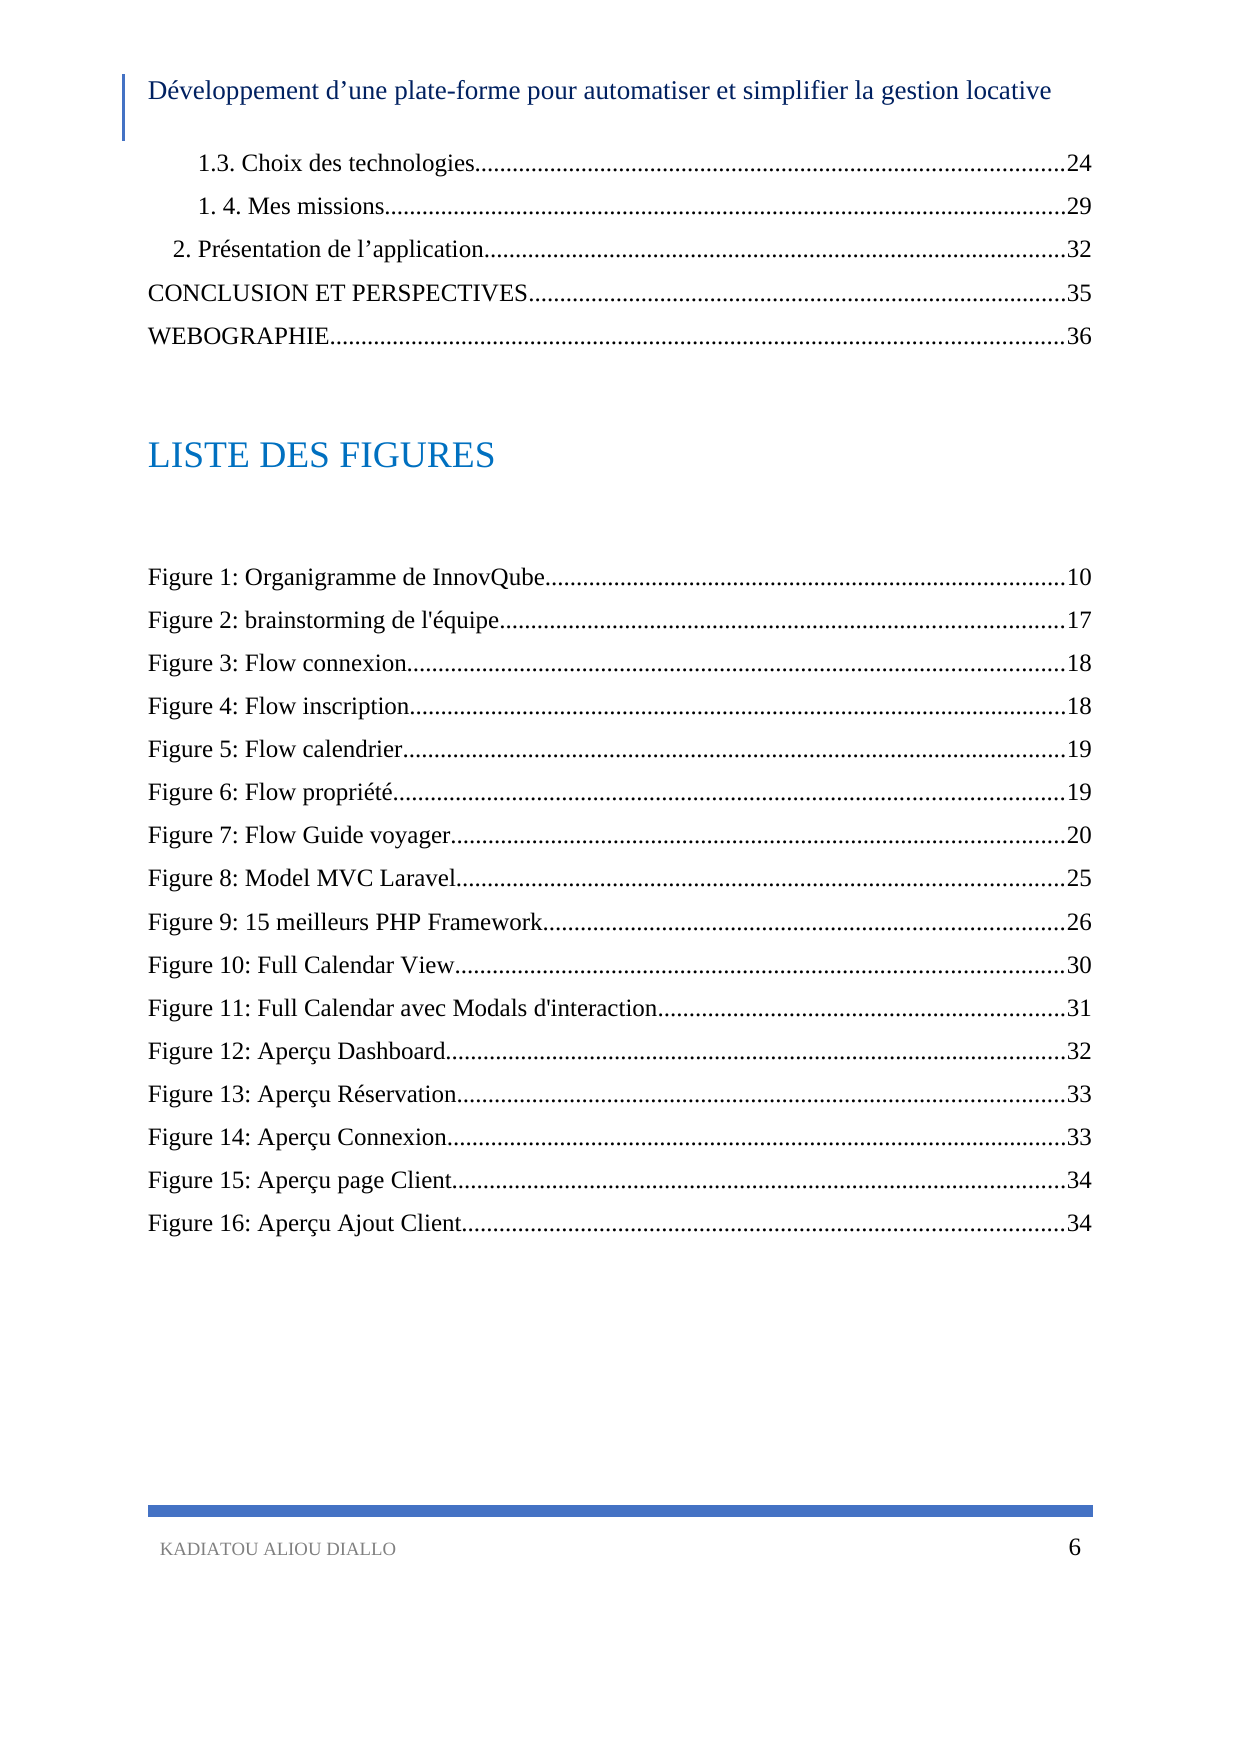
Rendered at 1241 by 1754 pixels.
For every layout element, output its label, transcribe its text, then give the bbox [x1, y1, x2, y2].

text Figure 8: Model MVC Laravel 25 [148, 863, 1093, 892]
text CONCLUSION ET PERSPECTIVES 35 [148, 278, 1093, 307]
text Figure 9: 15 meilleurs PHP Framework 26 [148, 907, 1093, 935]
text Figure 10: Full Calendar View 30 [148, 950, 1093, 978]
text Figure 16: Aperçu Ajout Client 34 [148, 1208, 1093, 1237]
text Figure 12: Aperçu Dashboard 32 [148, 1036, 1093, 1065]
text Figure 11: Full Calendar avec Modals d'interaction 31 [148, 993, 1093, 1022]
text Figure 13: Aperçu Réservation 33 [148, 1079, 1093, 1108]
text 1.3. Choix des technologies 24 [198, 148, 1093, 176]
text Figure 1: Organigramme de InnovQube 10 [148, 562, 1093, 590]
text Figure 2: brainstorming de l'équipe 17 [148, 605, 1093, 633]
subtitle LISTE DES FIGURES [148, 433, 1093, 476]
text WEBOGRAPHIE 36 [148, 321, 1093, 350]
text Figure 6: Flow propriété 19 [148, 777, 1093, 806]
text Figure 4: Flow inscription 18 [148, 691, 1093, 720]
text 2. Présentation de l’application 32 [173, 234, 1093, 263]
text Figure 14: Aperçu Connexion 33 [148, 1122, 1093, 1151]
text Figure 5: Flow calendrier 19 [148, 734, 1093, 763]
text 1. 4. Mes missions 29 [198, 191, 1093, 220]
text Figure 7: Flow Guide voyager 20 [148, 820, 1093, 849]
text Figure 15: Aperçu page Client 34 [148, 1165, 1093, 1194]
text Figure 3: Flow connexion 18 [148, 648, 1093, 677]
